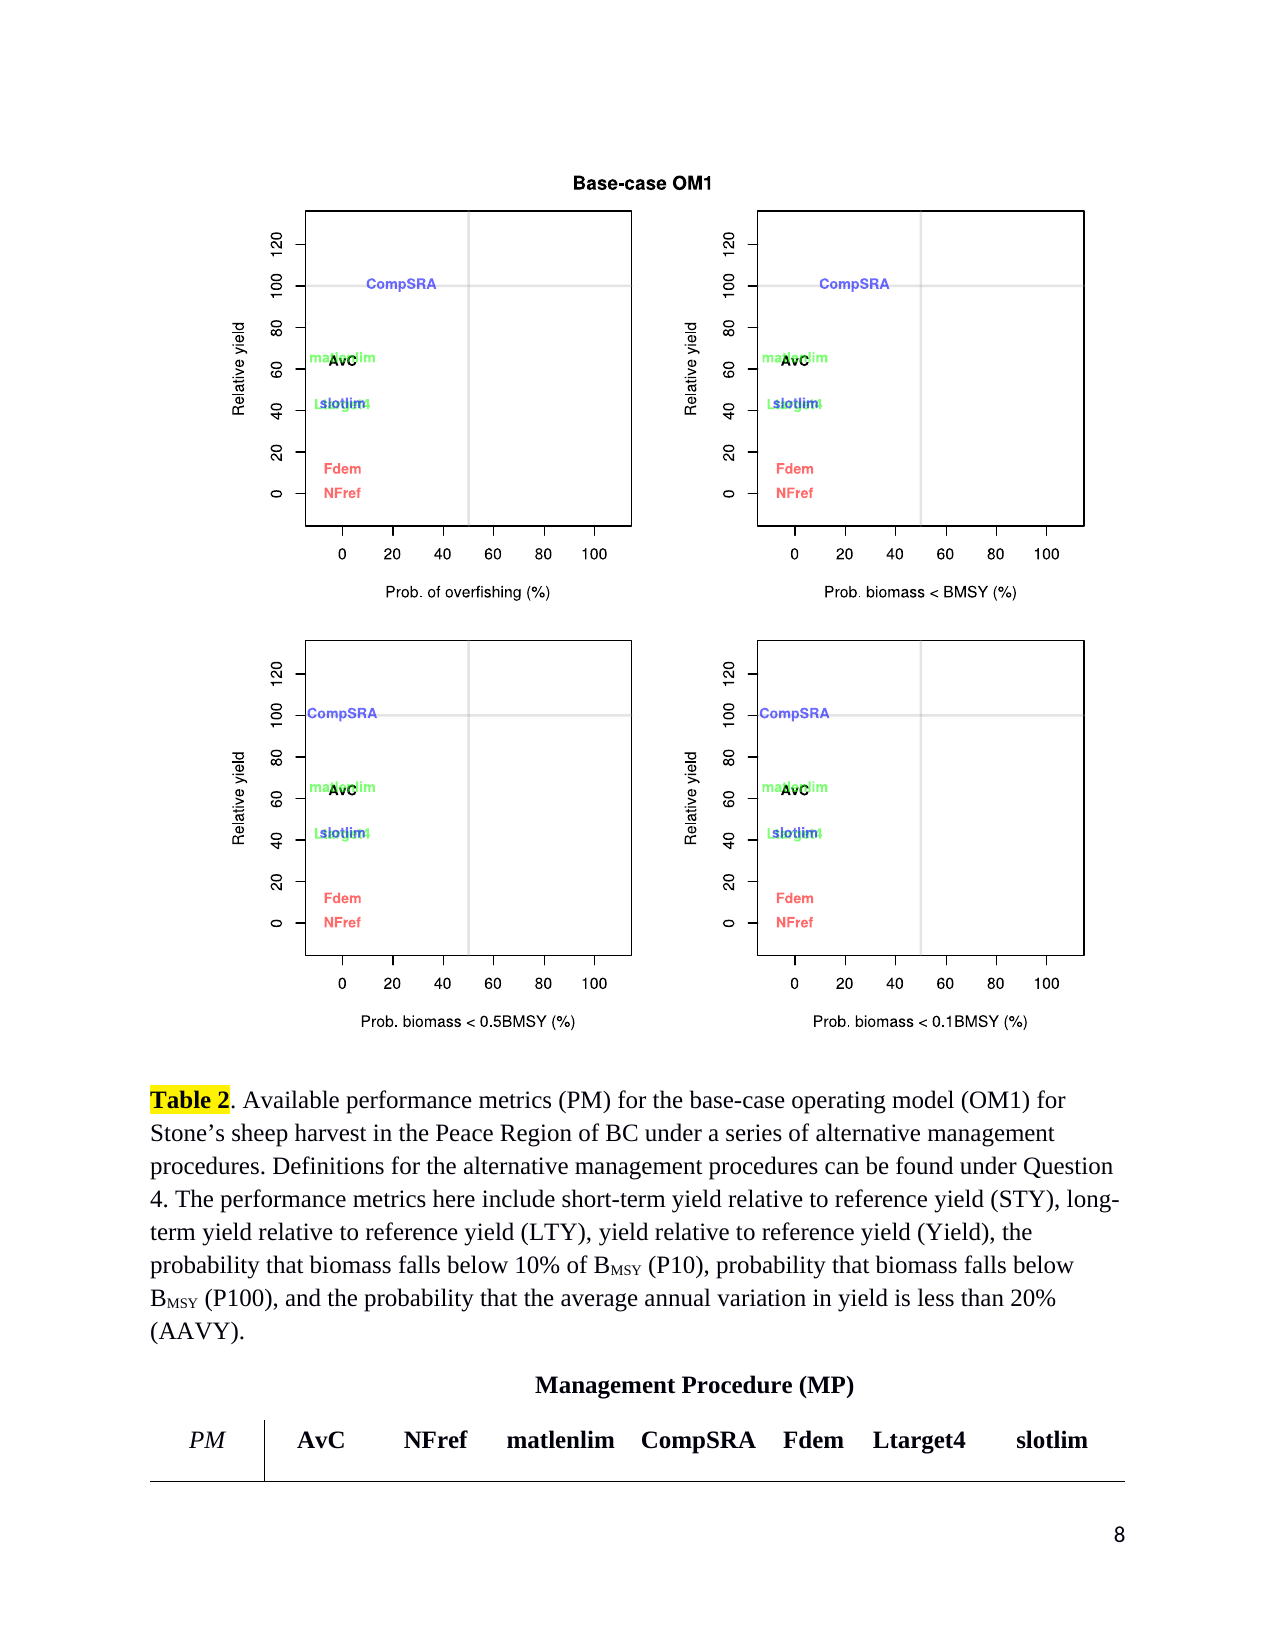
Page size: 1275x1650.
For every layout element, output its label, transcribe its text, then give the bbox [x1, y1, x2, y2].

table_cell AvC [265, 1420, 378, 1481]
table_cell CompSRA [629, 1420, 768, 1481]
table_cell matlenlim [493, 1420, 629, 1481]
table_cell NFref [378, 1420, 492, 1481]
table_cell Fdem [768, 1420, 859, 1481]
table_cell Ltarget4 [859, 1420, 979, 1481]
list Table 2. Available performance metrics (PM) for the base-case operating model (OM1) for Stone’s sheep harvest in the Peace Region of BC under a series of alternative management procedures. Definitions for the alternative management procedures can be found under Question 4. The performance metrics here include short-term yield relative to reference yield (STY), long-term yield relative to reference yield (LTY), yield relative to reference yield (Yield), the probability that biomass falls below 10% of BMSY (P10), probability that biomass falls below BMSY (P100), and the probability that the average annual variation in yield is less than 20% (AAVY). [150, 1085, 1125, 1345]
table_cell slotlim [979, 1420, 1125, 1481]
table_cell PM [150, 1420, 264, 1481]
table_header Management Procedure (MP) [264, 1370, 1125, 1420]
table_header [150, 1370, 264, 1420]
